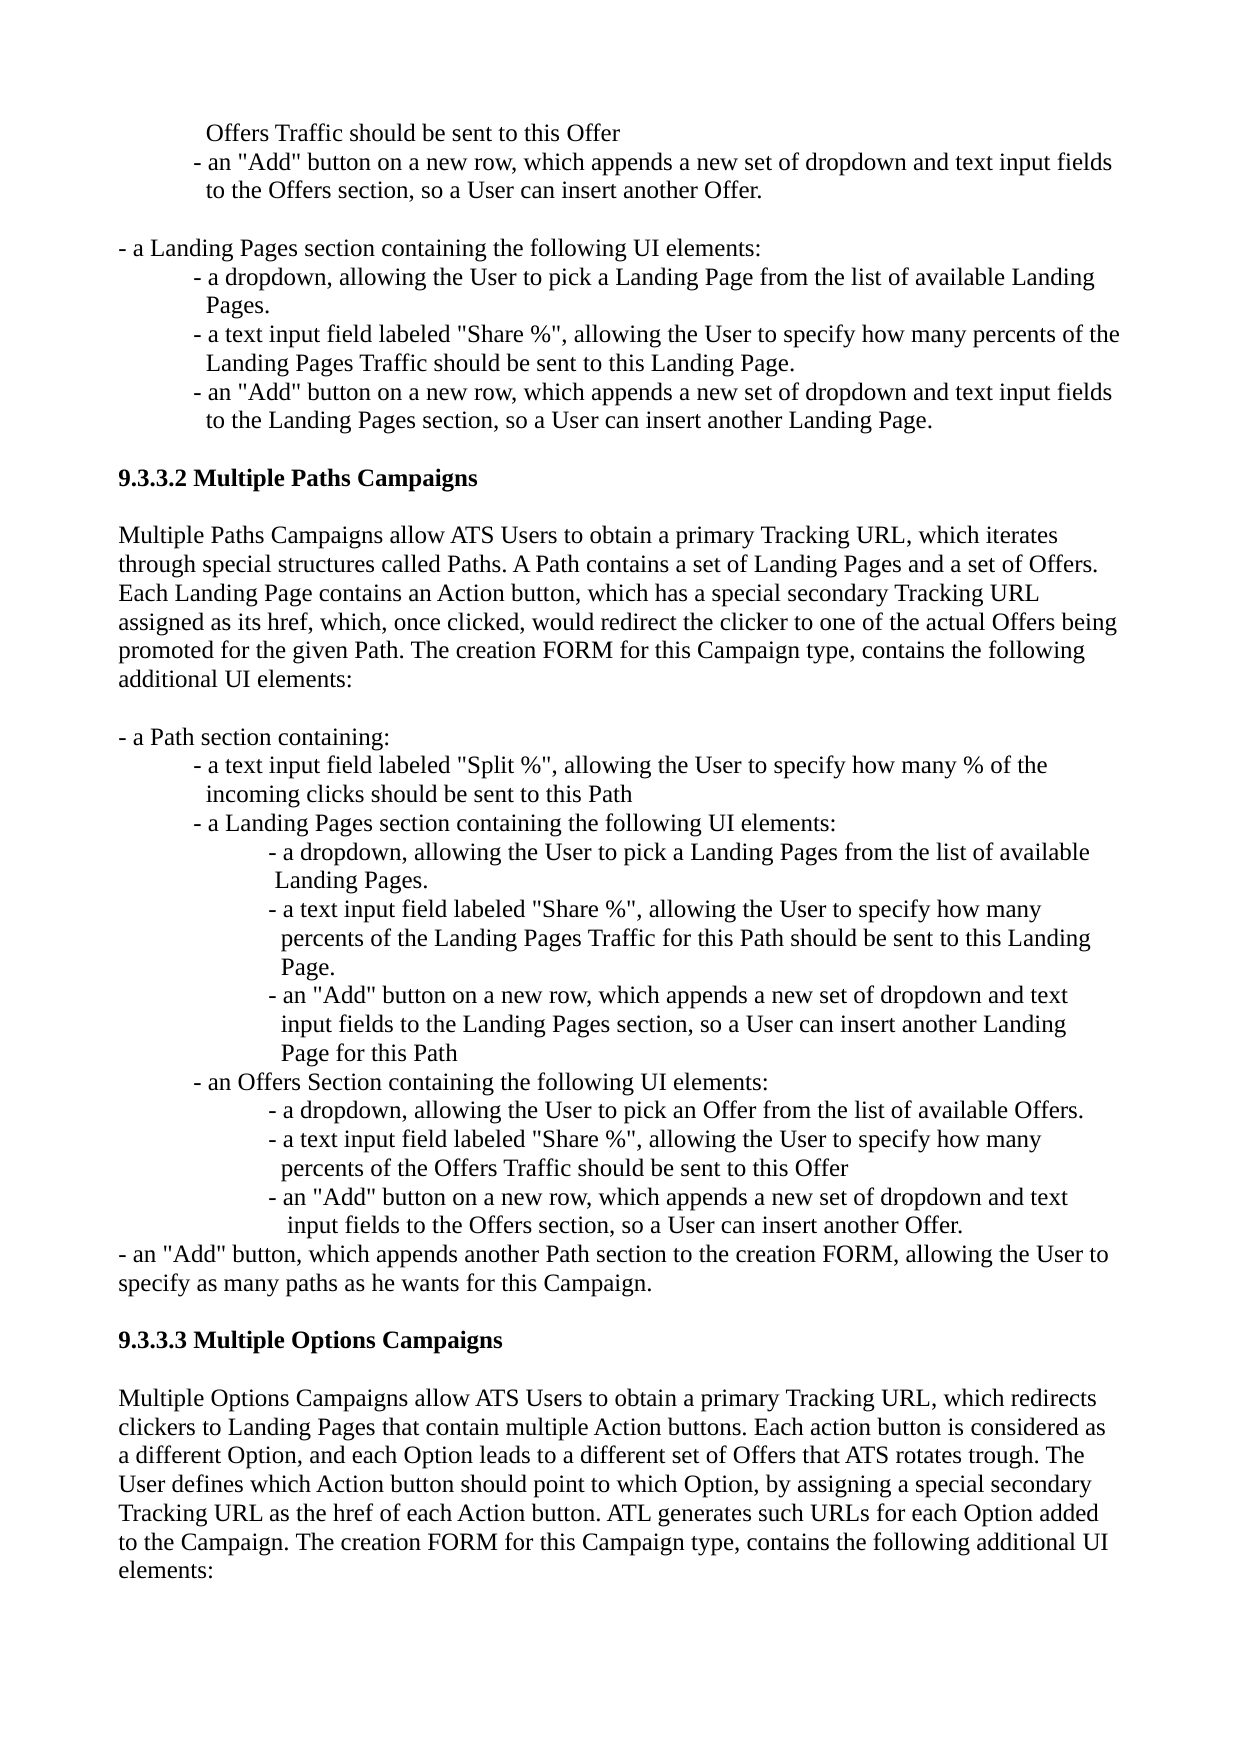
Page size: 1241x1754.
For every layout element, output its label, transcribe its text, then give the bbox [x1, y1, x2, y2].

text Offers Traffic should be sent to this Offer - an "Add" button on a new row, which appends a new set of dropdown and text input fields to the Offers section, so a User can insert another Offer. - a Landing Pages section containing the following UI elements: - a dropdown, allowing the User to pick a Landing Page from the list of available Landing Pages. - a text input field labeled "Share %", allowing the User to specify how many percents of the Landing Pages Traffic should be sent to this Landing Page. - an "Add" button on a new row, which appends a new set of dropdown and text input fields to the Landing Pages section, so a User can insert another Landing Page. 9.3.3.2 Multiple Paths Campaigns Multiple Paths Campaigns allow ATS Users to obtain a primary Tracking URL, which iterates through special structures called Paths. A Path contains a set of Landing Pages and a set of Offers. Each Landing Page contains an Action button, which has a special secondary Tracking URL assigned as its href, which, once clicked, would redirect the clicker to one of the actual Offers being promoted for the given Path. The creation FORM for this Campaign type, contains the following additional UI elements: - a Path section containing: - a text input field labeled "Split %", allowing the User to specify how many % of the incoming clicks should be sent to this Path - a Landing Pages section containing the following UI elements: - a dropdown, allowing the User to pick a Landing Pages from the list of available Landing Pages. - a text input field labeled "Share %", allowing the User to specify how many percents of the Landing Pages Traffic for this Path should be sent to this Landing Page. - an "Add" button on a new row, which appends a new set of dropdown and text input fields to the Landing Pages section, so a User can insert another Landing Page for this Path - an Offers Section containing the following UI elements: - a dropdown, allowing the User to pick an Offer from the list of available Offers. - a text input field labeled "Share %", allowing the User to specify how many percents of the Offers Traffic should be sent to this Offer - an "Add" button on a new row, which appends a new set of dropdown and text input fields to the Offers section, so a User can insert another Offer. - an "Add" button, which appends another Path section to the creation FORM, allowing the User to specify as many paths as he wants for this Campaign. 9.3.3.3 Multiple Options Campaigns Multiple Options Campaigns allow ATS Users to obtain a primary Tracking URL, which redirects clickers to Landing Pages that contain multiple Action buttons. Each action button is considered as a different Option, and each Option leads to a different set of Offers that ATS rotates trough. The User defines which Action button should point to which Option, by assigning a special secondary Tracking URL as the href of each Action button. ATL generates such URLs for each Option added to the Campaign. The creation FORM for this Campaign type, contains the following additional UI elements: [118, 118, 1122, 1613]
